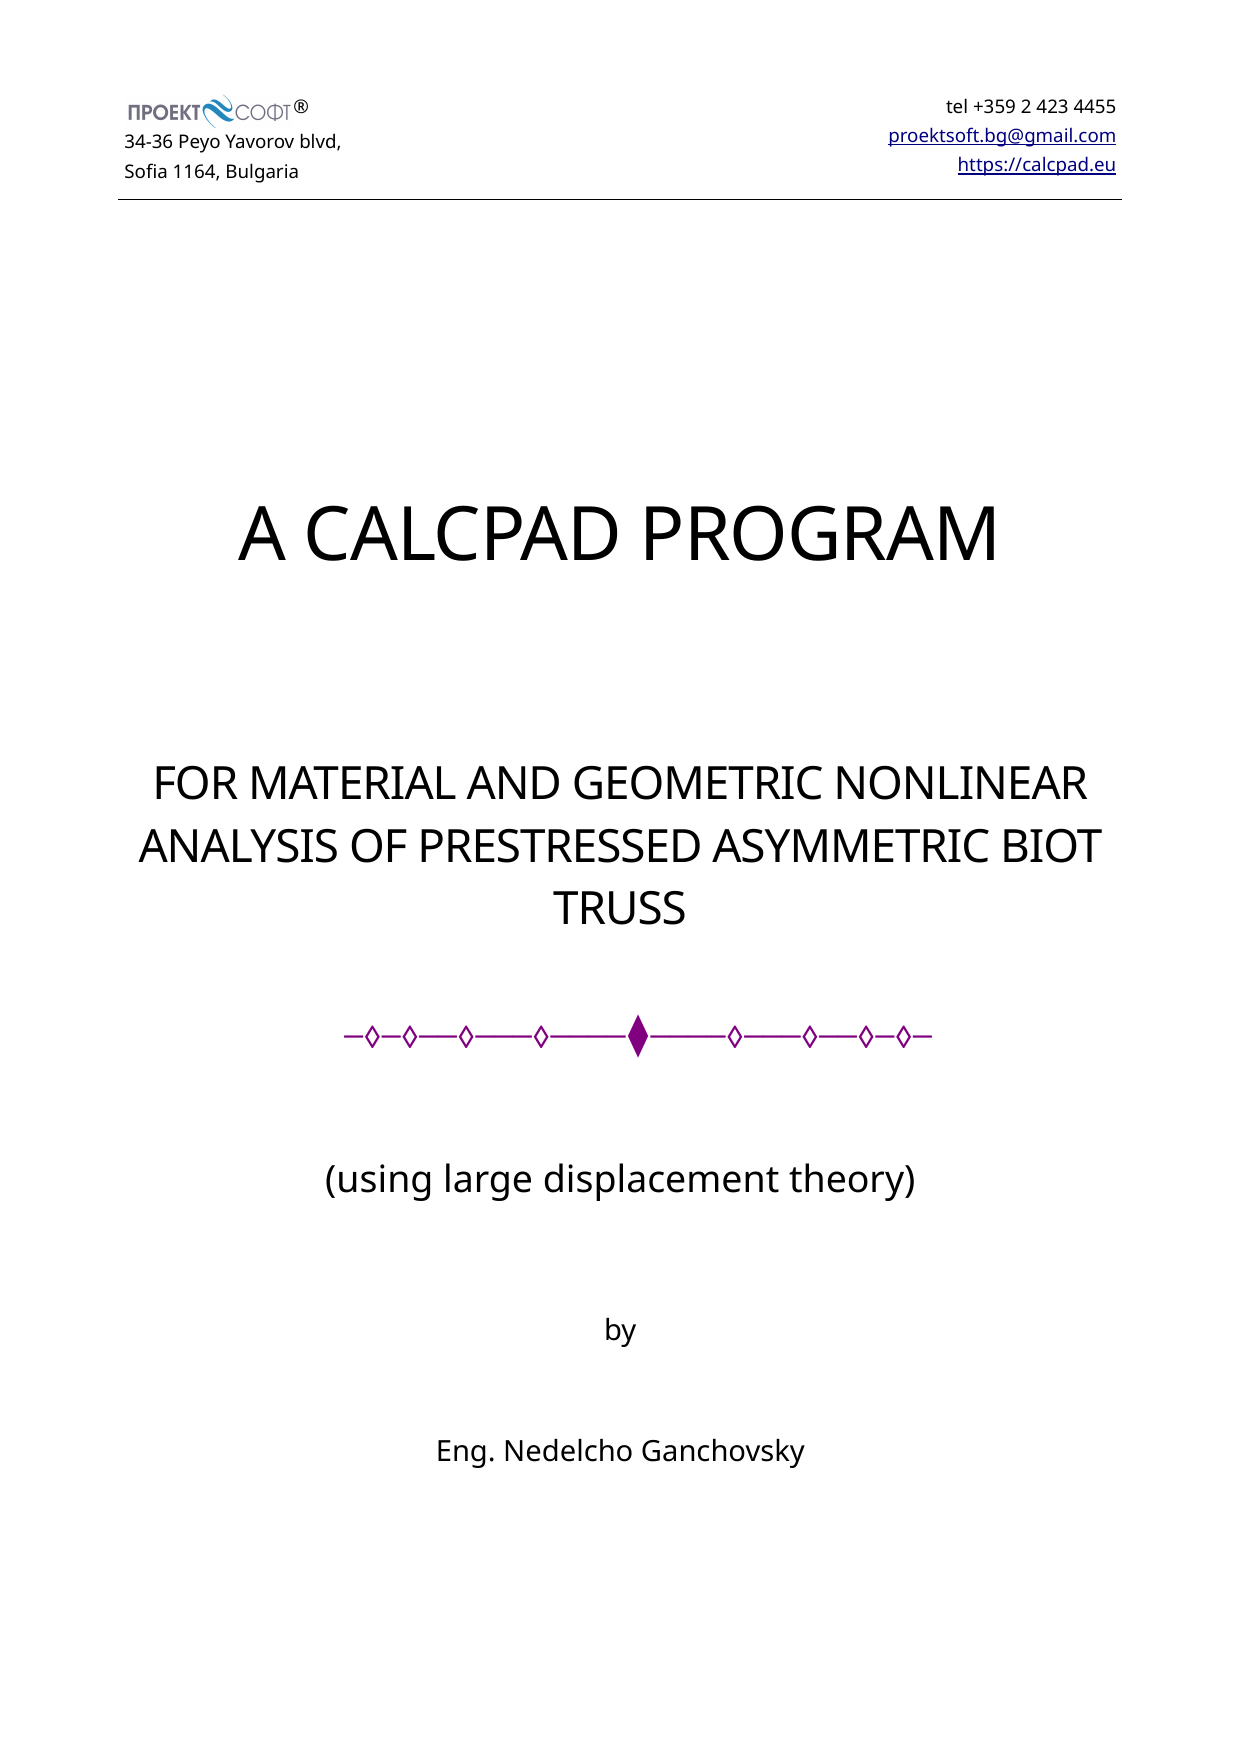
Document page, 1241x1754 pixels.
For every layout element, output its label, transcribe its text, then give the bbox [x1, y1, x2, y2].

title FOR MATERIAL AND GEOMETRIC NONLINEAR ANALYSIS OF PRESTRESSED ASYMMETRIC BIOT TRUSS [118, 751, 1122, 938]
table_header tel +359 2 423 4455 proektsoft.bg@gmail.com https://calcpad.eu [620, 87, 1122, 198]
table_header ® 34-36 Peyo Yavorov blvd, Sofia 1164, Bulgaria [118, 87, 620, 198]
text by [118, 1309, 1122, 1349]
title A CALCPAD PROGRAM [118, 480, 1122, 582]
text ─◊─◊──◊───◊────⧫────◊───◊──◊─◊─ [118, 1004, 1122, 1061]
text Eng. Nedelcho Ganchovsky [118, 1430, 1122, 1470]
text (using large displacement theory) [118, 1153, 1122, 1204]
